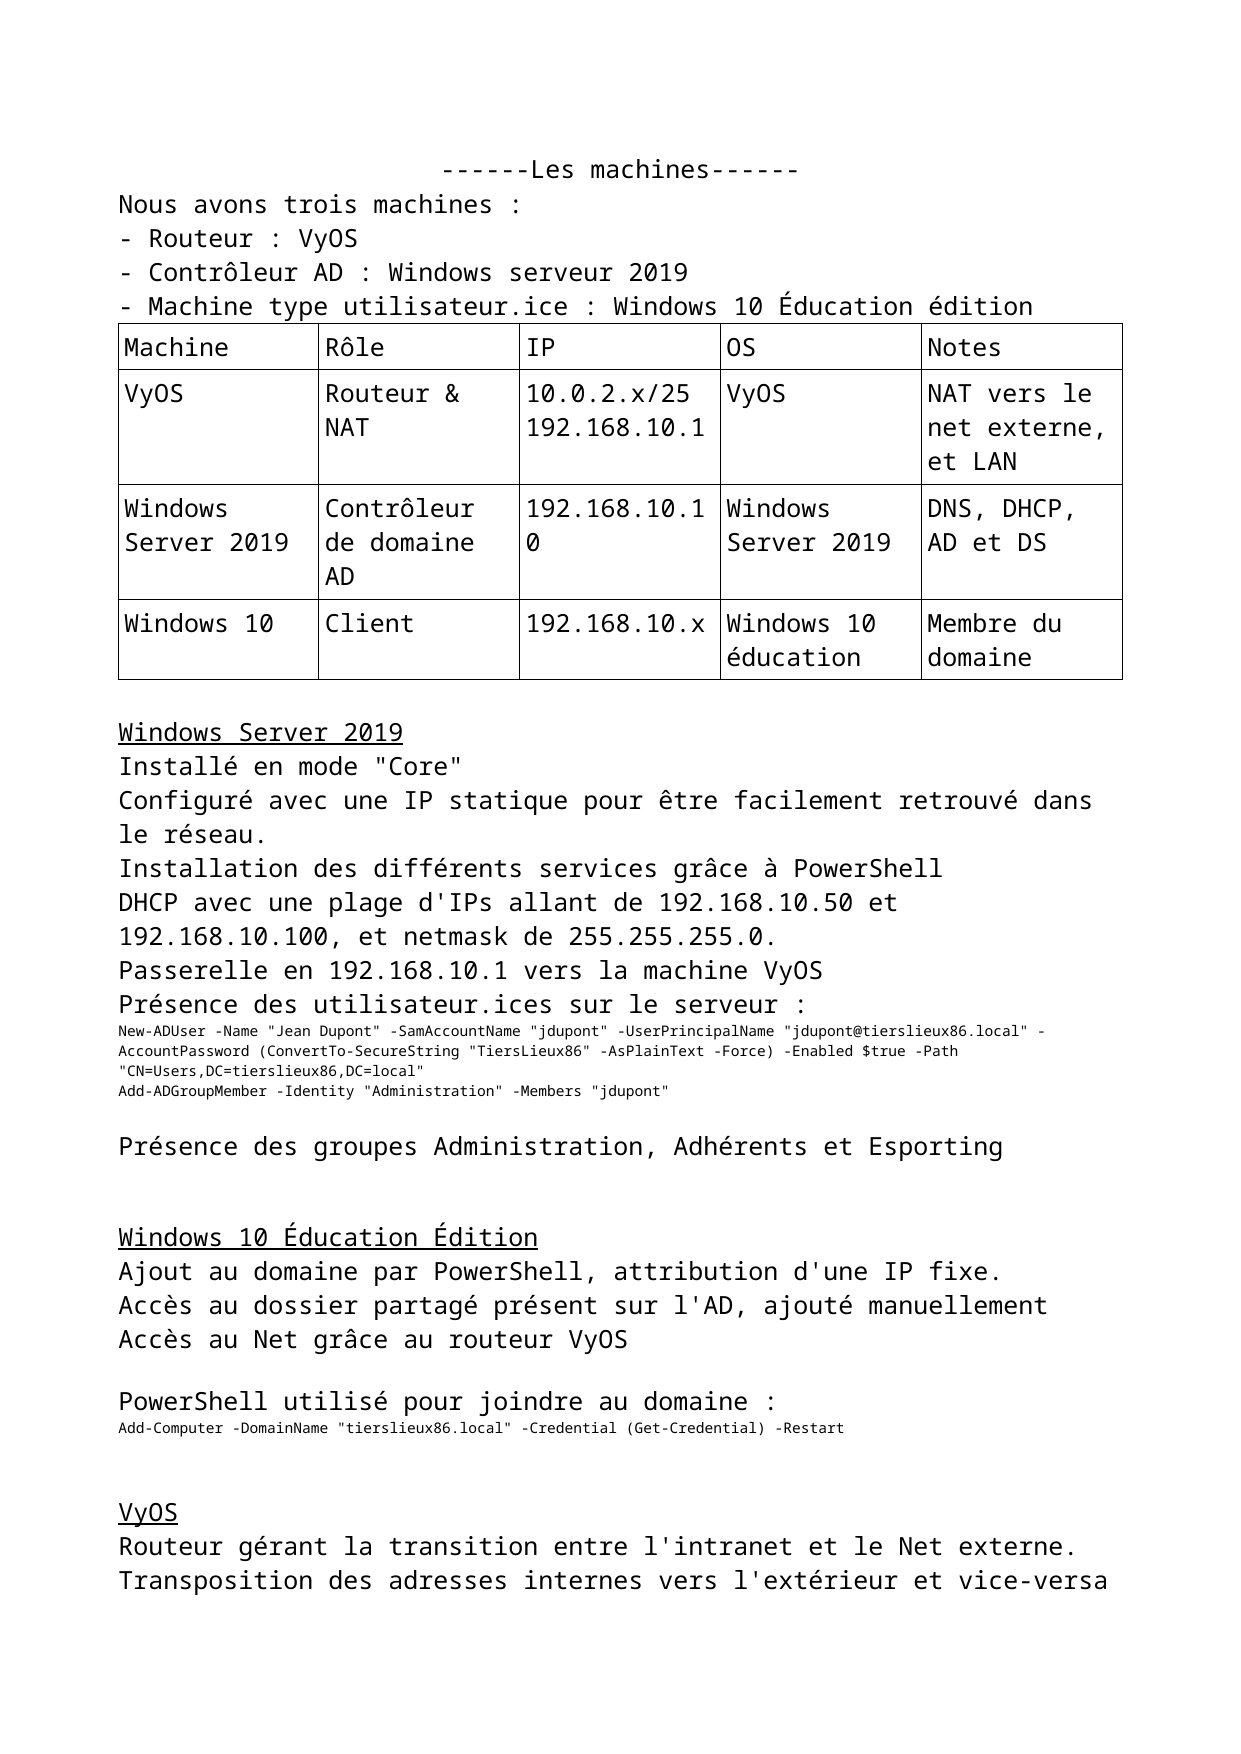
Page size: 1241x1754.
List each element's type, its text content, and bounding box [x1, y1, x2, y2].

table_cell Contrôleur de domaine AD [319, 485, 519, 598]
table_cell Membre du domaine [922, 600, 1122, 679]
text - Machine type utilisateur.ice : Windows 10 Éducation édition [118, 288, 1122, 322]
table_header Machine [119, 324, 318, 369]
table_cell Windows Server 2019 [721, 485, 921, 598]
table_header OS [721, 324, 921, 369]
text Ajout au domaine par PowerShell, attribution d'une IP fixe. [118, 1253, 1122, 1287]
table_header Rôle [319, 324, 519, 369]
text Configuré avec une IP statique pour être facilement retrouvé dans le réseau. [118, 782, 1122, 850]
text Routeur gérant la transition entre l'intranet et le Net externe. [118, 1529, 1122, 1563]
table_cell DNS, DHCP, AD et DS [922, 485, 1122, 598]
text - Routeur : VyOS [118, 220, 1122, 254]
table_cell Windows 10 éducation [721, 600, 921, 679]
text Transposition des adresses internes vers l'extérieur et vice-versa [118, 1563, 1122, 1597]
text VyOS [118, 1494, 1122, 1529]
table_cell 192.168.10.x [520, 600, 720, 679]
text Add-ADGroupMember -Identity "Administration" -Members "jdupont" [118, 1080, 1122, 1100]
text PowerShell utilisé pour joindre au domaine : [118, 1384, 1122, 1418]
text Passerelle en 192.168.10.1 vers la machine VyOS [118, 953, 1122, 987]
table_cell Windows Server 2019 [119, 485, 318, 598]
text ------Les machines------ [118, 152, 1122, 186]
text Nous avons trois machines : [118, 186, 1122, 220]
text Windows 10 Éducation Édition [118, 1219, 1122, 1253]
table_cell VyOS [721, 370, 921, 484]
table_header Notes [922, 324, 1122, 369]
text Accès au dossier partagé présent sur l'AD, ajouté manuellement [118, 1287, 1122, 1322]
text Add-Computer -DomainName "tierslieux86.local" -Credential (Get-Credential) -Restart [118, 1418, 1122, 1438]
table_cell Windows 10 [119, 600, 318, 679]
table_cell 10.0.2.x/25 192.168.10.1 [520, 370, 720, 484]
table_cell Client [319, 600, 519, 679]
text Installation des différents services grâce à PowerShell [118, 850, 1122, 884]
text Windows Server 2019 [118, 714, 1122, 748]
table_cell 192.168.10.10 [520, 485, 720, 598]
text Accès au Net grâce au routeur VyOS [118, 1322, 1122, 1356]
text DHCP avec une plage d'IPs allant de 192.168.10.50 et 192.168.10.100, et netmask de 255.255.255.0. [118, 884, 1122, 953]
text New-ADUser -Name "Jean Dupont" -SamAccountName "jdupont" -UserPrincipalName "jdupont@tierslieux86.local" -AccountPassword (ConvertTo-SecureString "TiersLieux86" -AsPlainText -Force) -Enabled $true -Path "CN=Users,DC=tierslieux86,DC=local" [118, 1021, 1122, 1080]
table_header IP [520, 324, 720, 369]
text Installé en mode "Core" [118, 748, 1122, 782]
text - Contrôleur AD : Windows serveur 2019 [118, 254, 1122, 288]
table_cell Routeur & NAT [319, 370, 519, 484]
table_cell NAT vers le net externe, et LAN [922, 370, 1122, 484]
table_cell VyOS [119, 370, 318, 484]
text Présence des groupes Administration, Adhérents et Esporting [118, 1129, 1122, 1163]
text Présence des utilisateur.ices sur le serveur : [118, 987, 1122, 1021]
